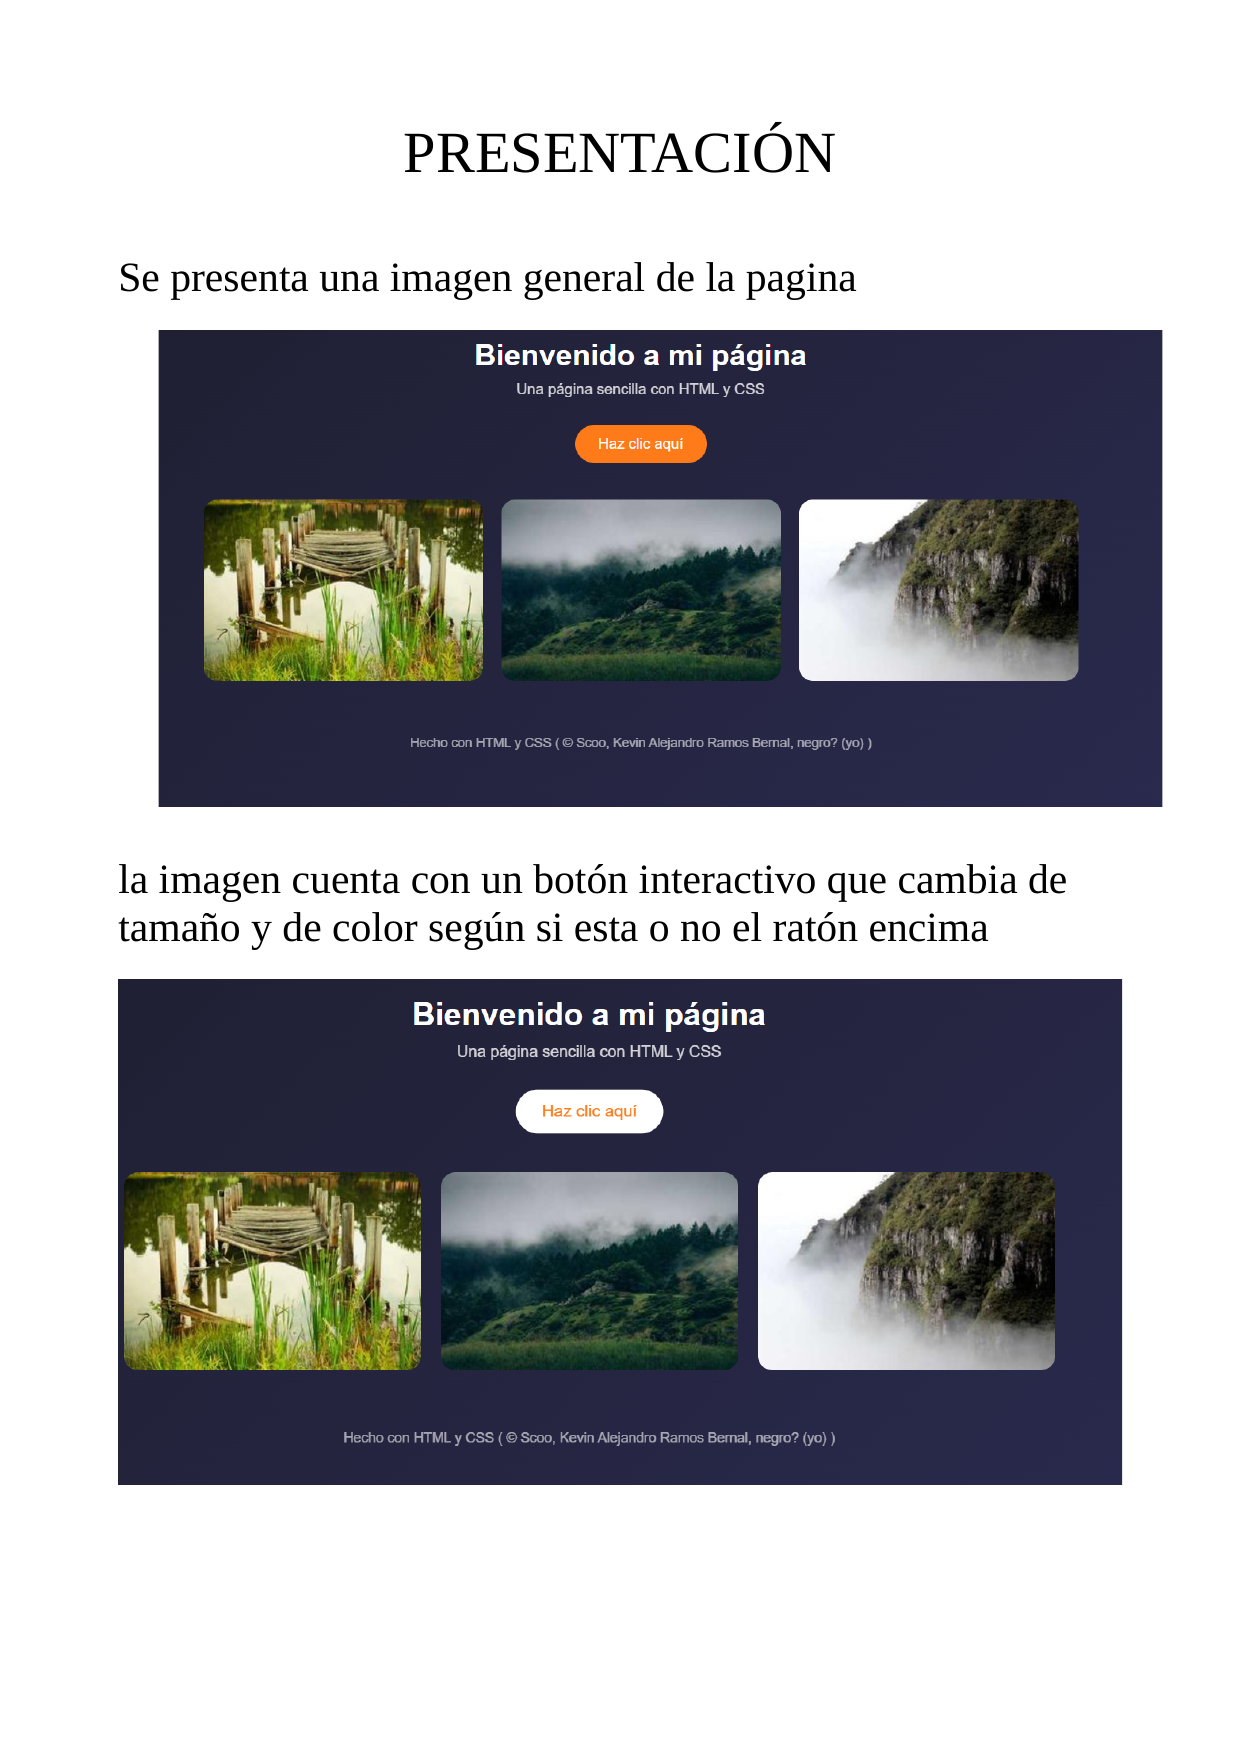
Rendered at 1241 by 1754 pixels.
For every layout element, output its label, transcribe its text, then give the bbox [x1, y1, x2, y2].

picture [118, 979, 1123, 1485]
text Se presenta una imagen general de la pagina [118, 252, 1122, 300]
text la imagen cuenta con un botón interactivo que cambia de tamaño y de color según si esta o no el ratón encima [118, 855, 1122, 951]
text PRESENTACIÓN [118, 118, 1122, 185]
picture [158, 330, 1163, 807]
